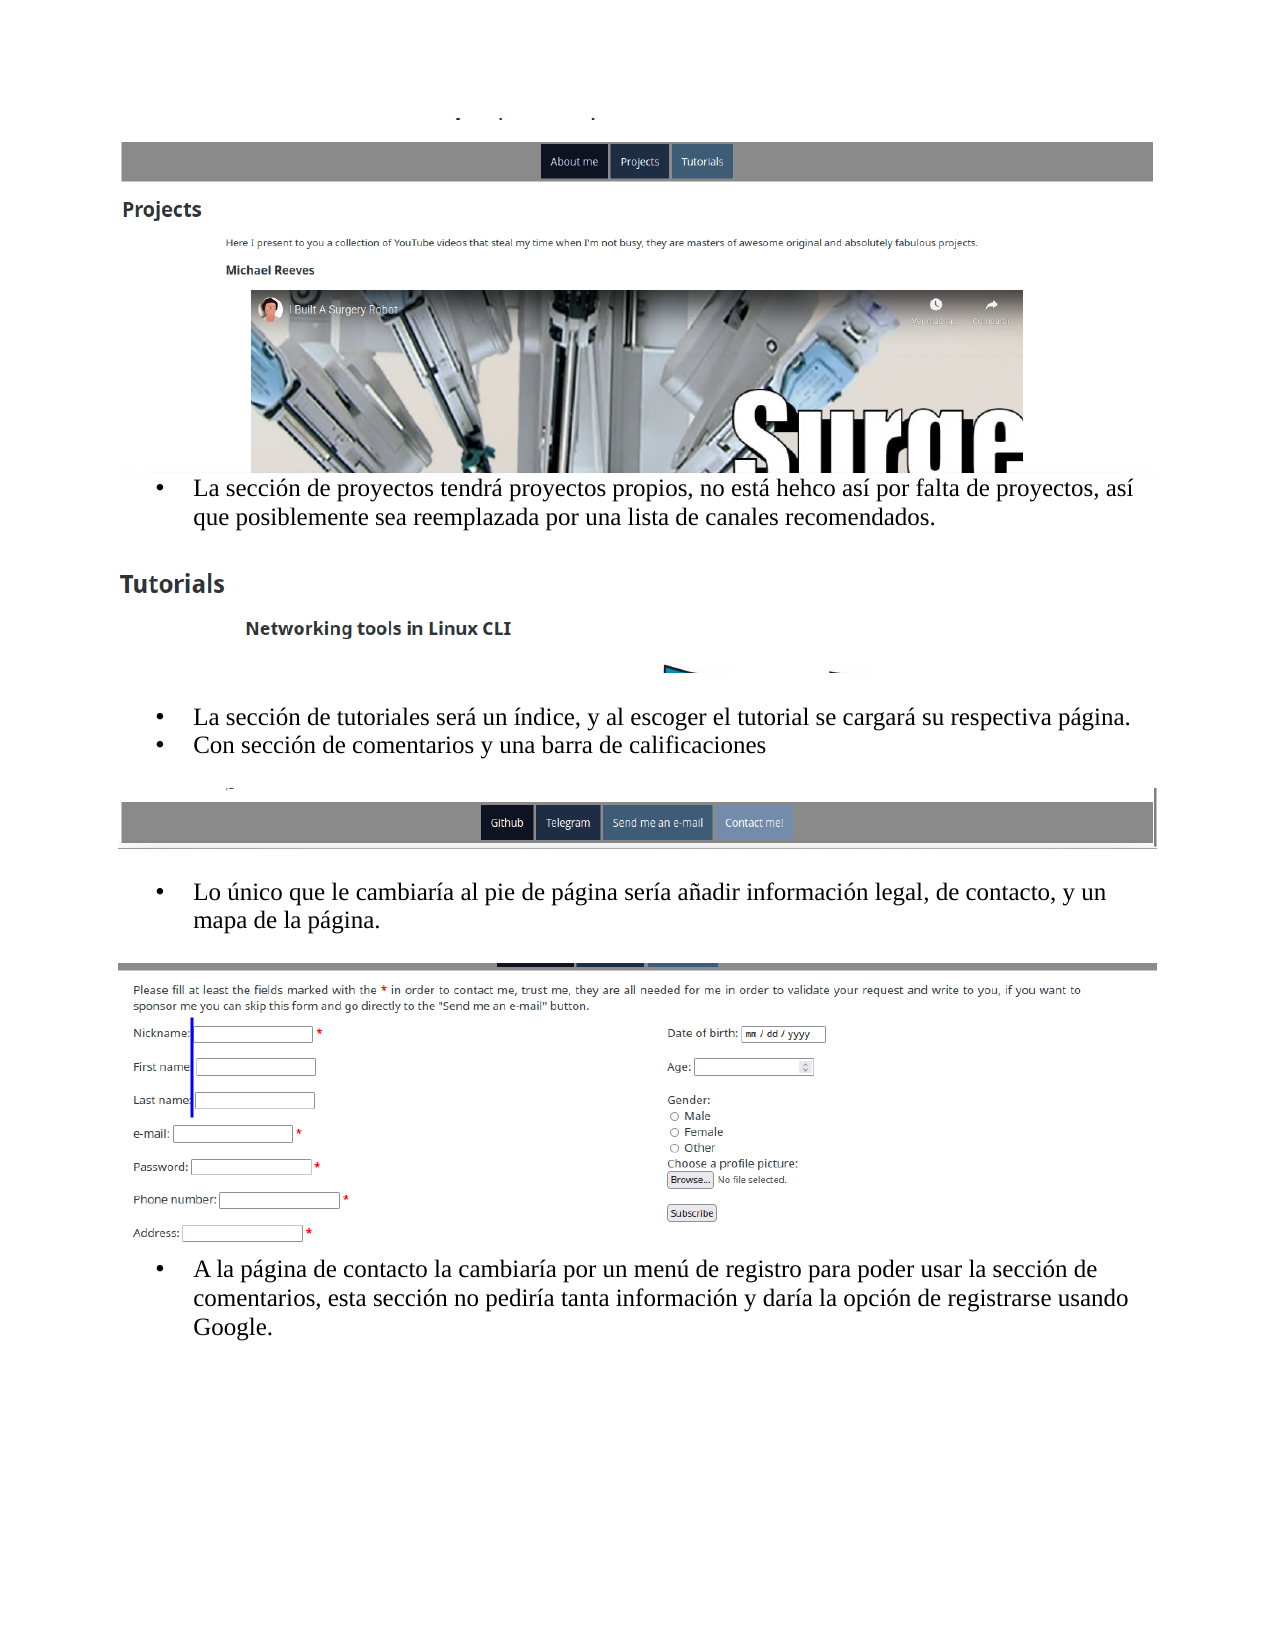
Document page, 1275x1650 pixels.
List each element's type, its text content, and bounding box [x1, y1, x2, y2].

picture [118, 963, 1157, 1255]
list Lo único que le cambiaría al pie de página sería añadir información legal, de contacto, y un mapa de la página. [156, 877, 1157, 934]
list A la página de contacto la cambiaría por un menú de registro para poder usar la sección de comentarios, esta sección no pediría tanta información y daría la opción de registrarse usando Google. [156, 1255, 1157, 1341]
list La sección de tutoriales será un índice, y al escoger el tutorial se cargará su respectiva página. [156, 702, 1157, 731]
picture [118, 788, 1157, 849]
picture [118, 118, 1157, 473]
picture [118, 559, 1157, 673]
list La sección de proyectos tendrá proyectos propios, no está hehco así por falta de proyectos, así que posiblemente sea reemplazada por una lista de canales recomendados. [156, 473, 1157, 530]
list Con sección de comentarios y una barra de calificaciones [156, 731, 1157, 759]
